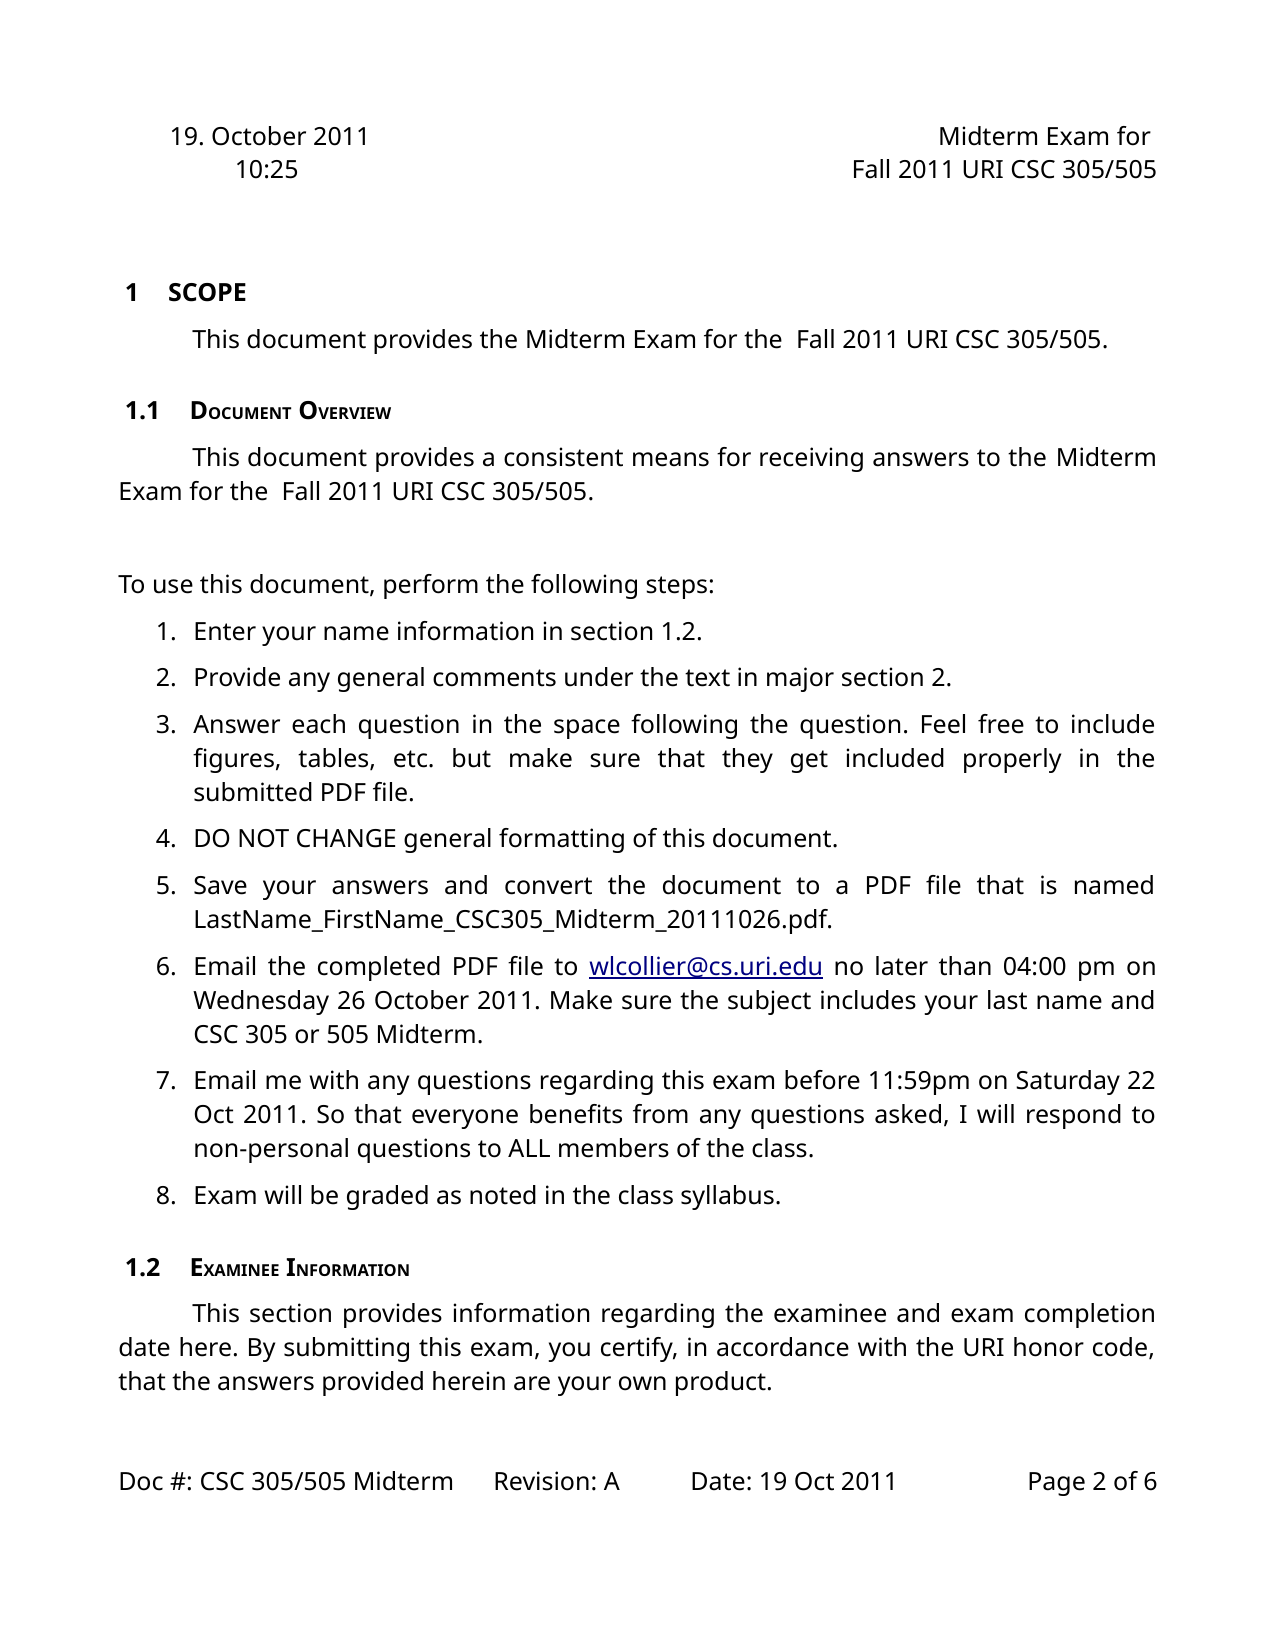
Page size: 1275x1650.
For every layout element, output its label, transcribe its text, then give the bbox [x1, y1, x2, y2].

list Exam will be graded as noted in the class syllabus. [156, 1178, 1157, 1212]
text To use this document, perform the following steps: [118, 567, 1157, 601]
text This section provides information regarding the examinee and exam completion date here. By submitting this exam, you certify, in accordance with the URI honor code, that the answers provided herein are your own product. [118, 1296, 1157, 1398]
list Email the completed PDF file to wlcollier@cs.uri.edu no later than 04:00 pm on Wednesday 26 October 2011. Make sure the subject includes your last name and CSC 305 or 505 Midterm. [156, 948, 1157, 1050]
text This document provides the Midterm Exam for the Fall 2011 URI CSC 305/505. [118, 321, 1157, 355]
list Provide any general comments under the text in major section 2. [156, 660, 1157, 694]
list DO NOT CHANGE general formatting of this document. [156, 821, 1157, 855]
list Enter your name information in section 1.2. [156, 613, 1157, 647]
list Email me with any questions regarding this exam before 11:59pm on Saturday 22 Oct 2011. So that everyone benefits from any questions asked, I will respond to non-personal questions to ALL members of the class. [156, 1063, 1157, 1165]
text This document provides a consistent means for receiving answers to the Midterm Exam for the Fall 2011 URI CSC 305/505. [118, 439, 1157, 508]
subtitle Scope [118, 275, 1157, 309]
subtitle Document Overview [118, 393, 1157, 427]
list Save your answers and convert the document to a PDF file that is named LastName_FirstName_CSC305_Midterm_20111026.pdf. [156, 868, 1157, 936]
subtitle Examinee Information [118, 1249, 1157, 1283]
list Answer each question in the space following the question. Feel free to include figures, tables, etc. but make sure that they get included properly in the submitted PDF file. [156, 706, 1157, 808]
